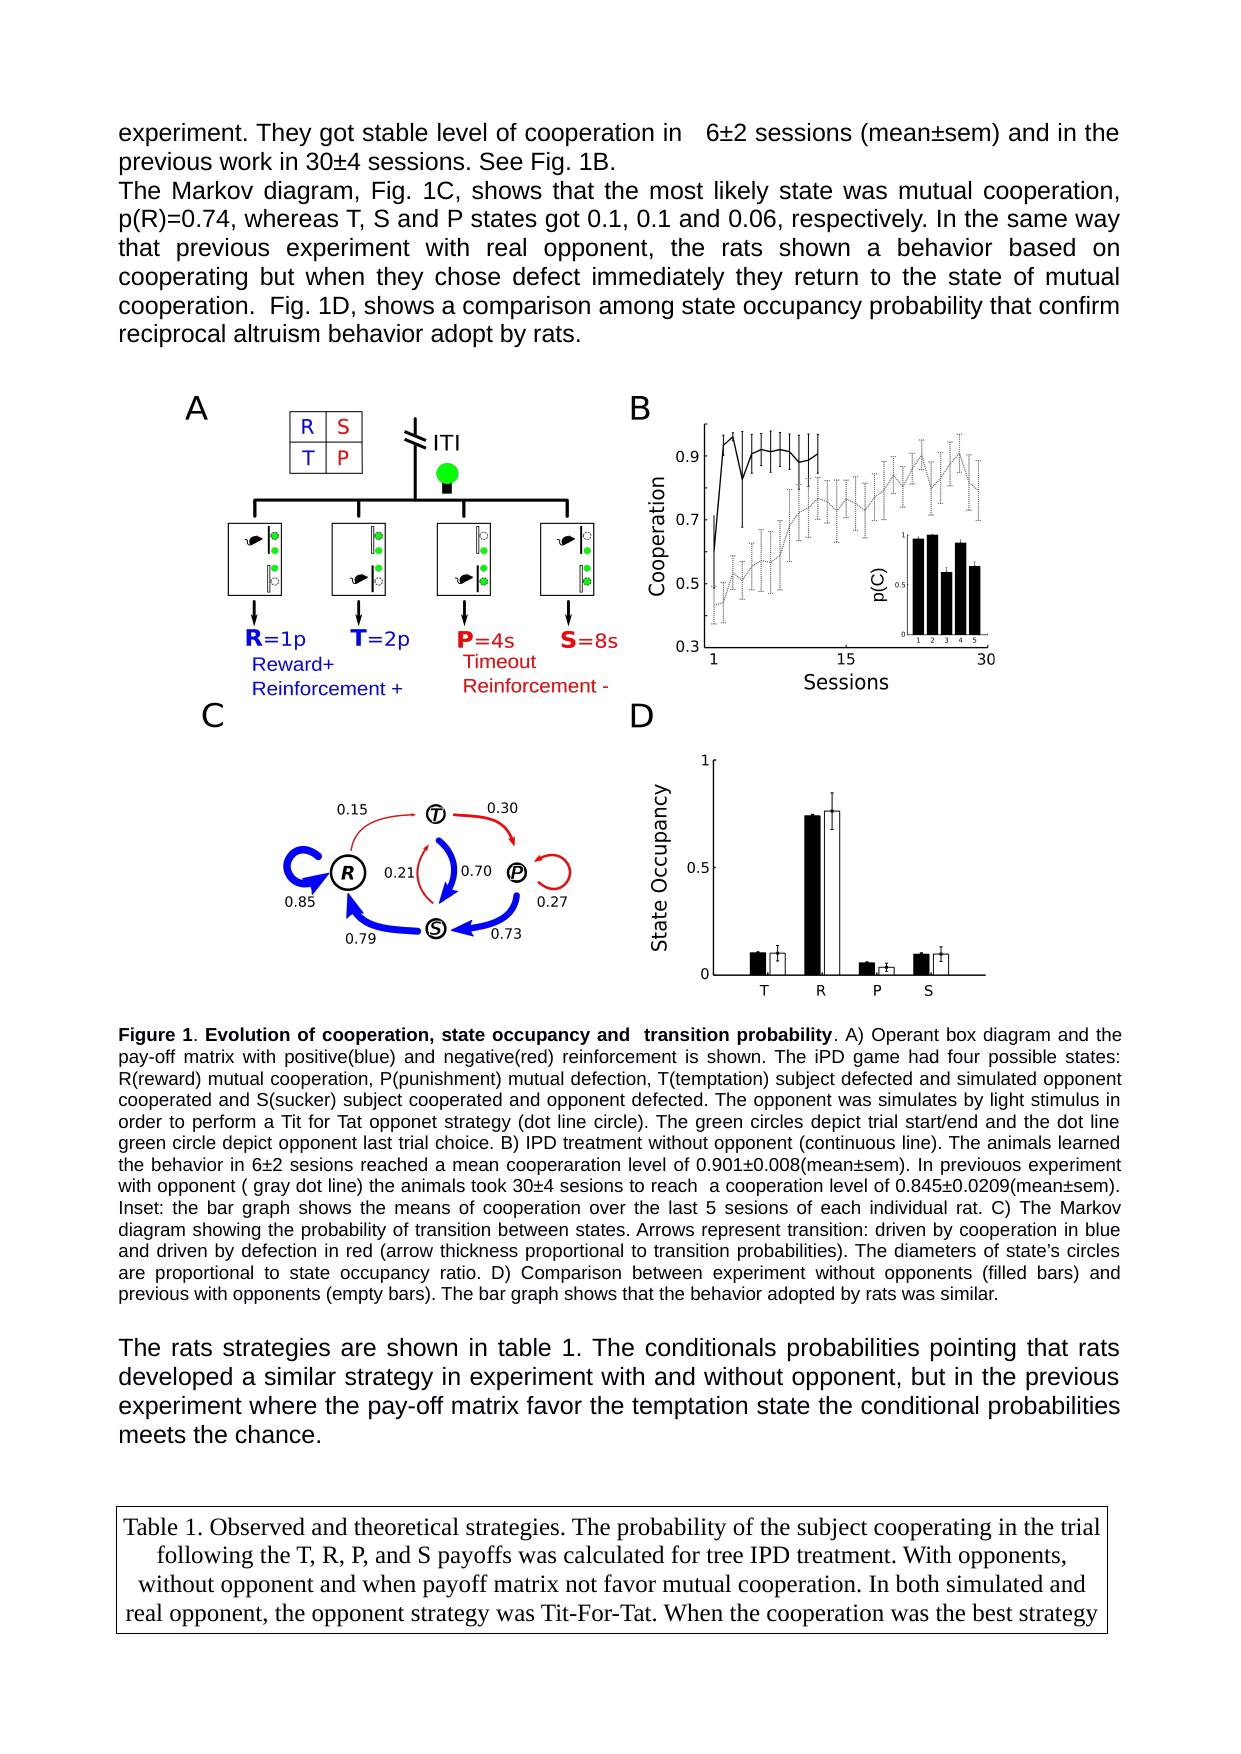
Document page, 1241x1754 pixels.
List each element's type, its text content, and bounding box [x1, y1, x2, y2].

picture [185, 396, 995, 996]
text Figure 1. Evolution of cooperation, state occupancy and transition probability. A) Operant box diagram and the pay-off matrix with positive(blue) and negative(red) reinforcement is shown. The iPD game had four possible states: R(reward) mutual cooperation, P(punishment) mutual defection, T(temptation) subject defected and simulated opponent cooperated and S(sucker) subject cooperated and opponent defected. The opponent was simulates by light stimulus in order to perform a Tit for Tat opponet strategy (dot line circle). The green circles depict trial start/end and the dot line green circle depict opponent last trial choice. B) IPD treatment without opponent (continuous line). The animals learned the behavior in 6±2 sesions reached a mean cooperaration level of 0.901±0.008(mean±sem). In previouos experiment with opponent ( gray dot line) the animals took 30±4 sesions to reach a cooperation level of 0.845±0.0209(mean±sem). Inset: the bar graph shows the means of cooperation over the last 5 sesions of each individual rat. C) The Markov diagram showing the probability of transition between states. Arrows represent transition: driven by cooperation in blue and driven by defection in red (arrow thickness proportional to transition probabilities). The diameters of state’s circles are proportional to state occupancy ratio. D) Comparison between experiment without opponents (filled bars) and previous with opponents (empty bars). The bar graph shows that the behavior adopted by rats was similar. [118, 1024, 1122, 1304]
table_header Table 1. Observed and theoretical strategies. The probability of the subject cooperating in the trial following the T, R, P, and S payoffs was calculated for tree IPD treatment. With opponents, without opponent and when payoff matrix not favor mutual cooperation. In both simulated and real opponent, the opponent strategy was Tit-For-Tat. When the cooperation was the best strategy [117, 1507, 1107, 1632]
text The rats strategies are shown in table 1. The conditionals probabilities pointing that rats developed a similar strategy in experiment with and without opponent, but in the previous experiment where the pay-off matrix favor the temptation state the conditional probabilities meets the chance. [118, 1333, 1122, 1448]
text experiment. They got stable level of cooperation in 6±2 sessions (mean±sem) and in the previous work in 30±4 sessions. See Fig. 1B. [118, 118, 1122, 176]
text The Markov diagram, Fig. 1C, shows that the most likely state was mutual cooperation, p(R)=0.74, whereas T, S and P states got 0.1, 0.1 and 0.06, respectively. In the same way that previous experiment with real opponent, the rats shown a behavior based on cooperating but when they chose defect immediately they return to the state of mutual cooperation. Fig. 1D, shows a comparison among state occupancy probability that confirm reciprocal altruism behavior adopt by rats. [118, 176, 1122, 348]
